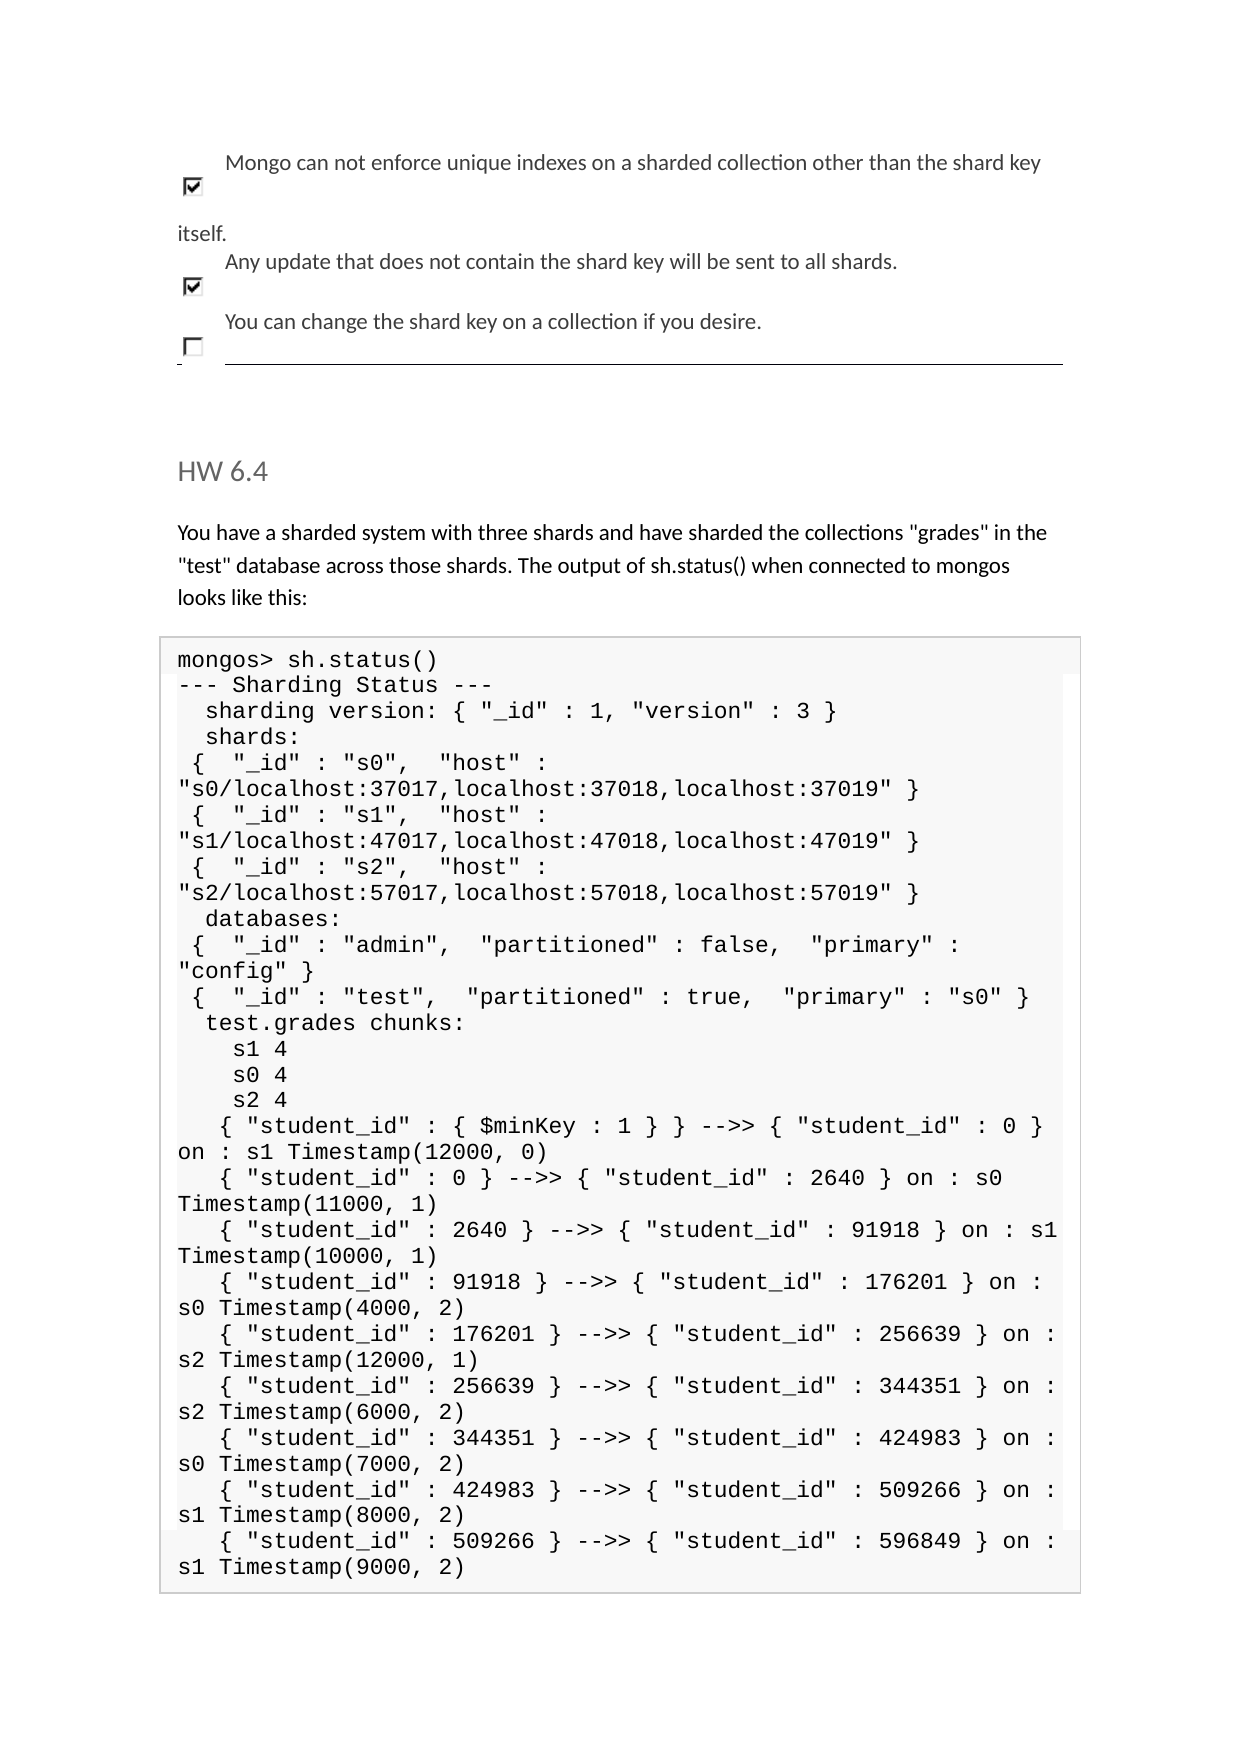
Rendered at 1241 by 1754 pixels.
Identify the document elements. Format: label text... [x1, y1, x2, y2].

text s1 4 [177, 1037, 1063, 1063]
text Any update that does not contain the shard key will be sent to all shards. [177, 247, 1063, 307]
text --- Sharding Status --- [177, 674, 1063, 700]
text { "_id" : "s2", "host" : "s2/localhost:57017,localhost:57018,localhost:57019" } [177, 855, 1063, 907]
text { "student_id" : 256639 } -->> { "student_id" : 344351 } on : s2 Timestamp(6000, 2) [177, 1374, 1063, 1426]
text Mongo can not enforce unique indexes on a sharded collection other than the shard key itself. [177, 148, 1063, 247]
text { "student_id" : { $minKey : 1 } } -->> { "student_id" : 0 } on : s1 Timestamp(12000, 0) [177, 1115, 1063, 1167]
text { "student_id" : 424983 } -->> { "student_id" : 509266 } on : s1 Timestamp(8000, 2) [177, 1478, 1063, 1518]
text { "student_id" : 91918 } -->> { "student_id" : 176201 } on : s0 Timestamp(4000, 2) [177, 1270, 1063, 1322]
text shards: [177, 726, 1063, 752]
text mongos> sh.status() [161, 638, 1080, 674]
text sharding version: { "_id" : 1, "version" : 3 } [177, 700, 1063, 726]
text { "student_id" : 176201 } -->> { "student_id" : 256639 } on : s2 Timestamp(12000, 1) [177, 1322, 1063, 1374]
text { "_id" : "s0", "host" : "s0/localhost:37017,localhost:37018,localhost:37019" } [177, 752, 1063, 803]
text { "_id" : "admin", "partitioned" : false, "primary" : "config" } [177, 933, 1063, 985]
text s0 4 [177, 1063, 1063, 1089]
text You have a sharded system with three shards and have sharded the collections "grades" in the "test" database across those shards. The output of sh.status() when connected to mongos looks like this: [177, 518, 1063, 611]
text test.grades chunks: [177, 1011, 1063, 1037]
text { "student_id" : 0 } -->> { "student_id" : 2640 } on : s0 Timestamp(11000, 1) [177, 1167, 1063, 1218]
text { "student_id" : 344351 } -->> { "student_id" : 424983 } on : s0 Timestamp(7000, 2) [177, 1426, 1063, 1478]
text { "student_id" : 509266 } -->> { "student_id" : 596849 } on : s1 Timestamp(9000, 2) [161, 1518, 1080, 1592]
text { "_id" : "test", "partitioned" : true, "primary" : "s0" } [177, 985, 1063, 1011]
text { "student_id" : 2640 } -->> { "student_id" : 91918 } on : s1 Timestamp(10000, 1) [177, 1218, 1063, 1270]
text databases: [177, 907, 1063, 933]
text { "_id" : "s1", "host" : "s1/localhost:47017,localhost:47018,localhost:47019" } [177, 803, 1063, 855]
subtitle HW 6.4 [177, 452, 1063, 489]
text s2 4 [177, 1089, 1063, 1115]
text You can change the shard key on a collection if you desire. [177, 307, 1063, 364]
